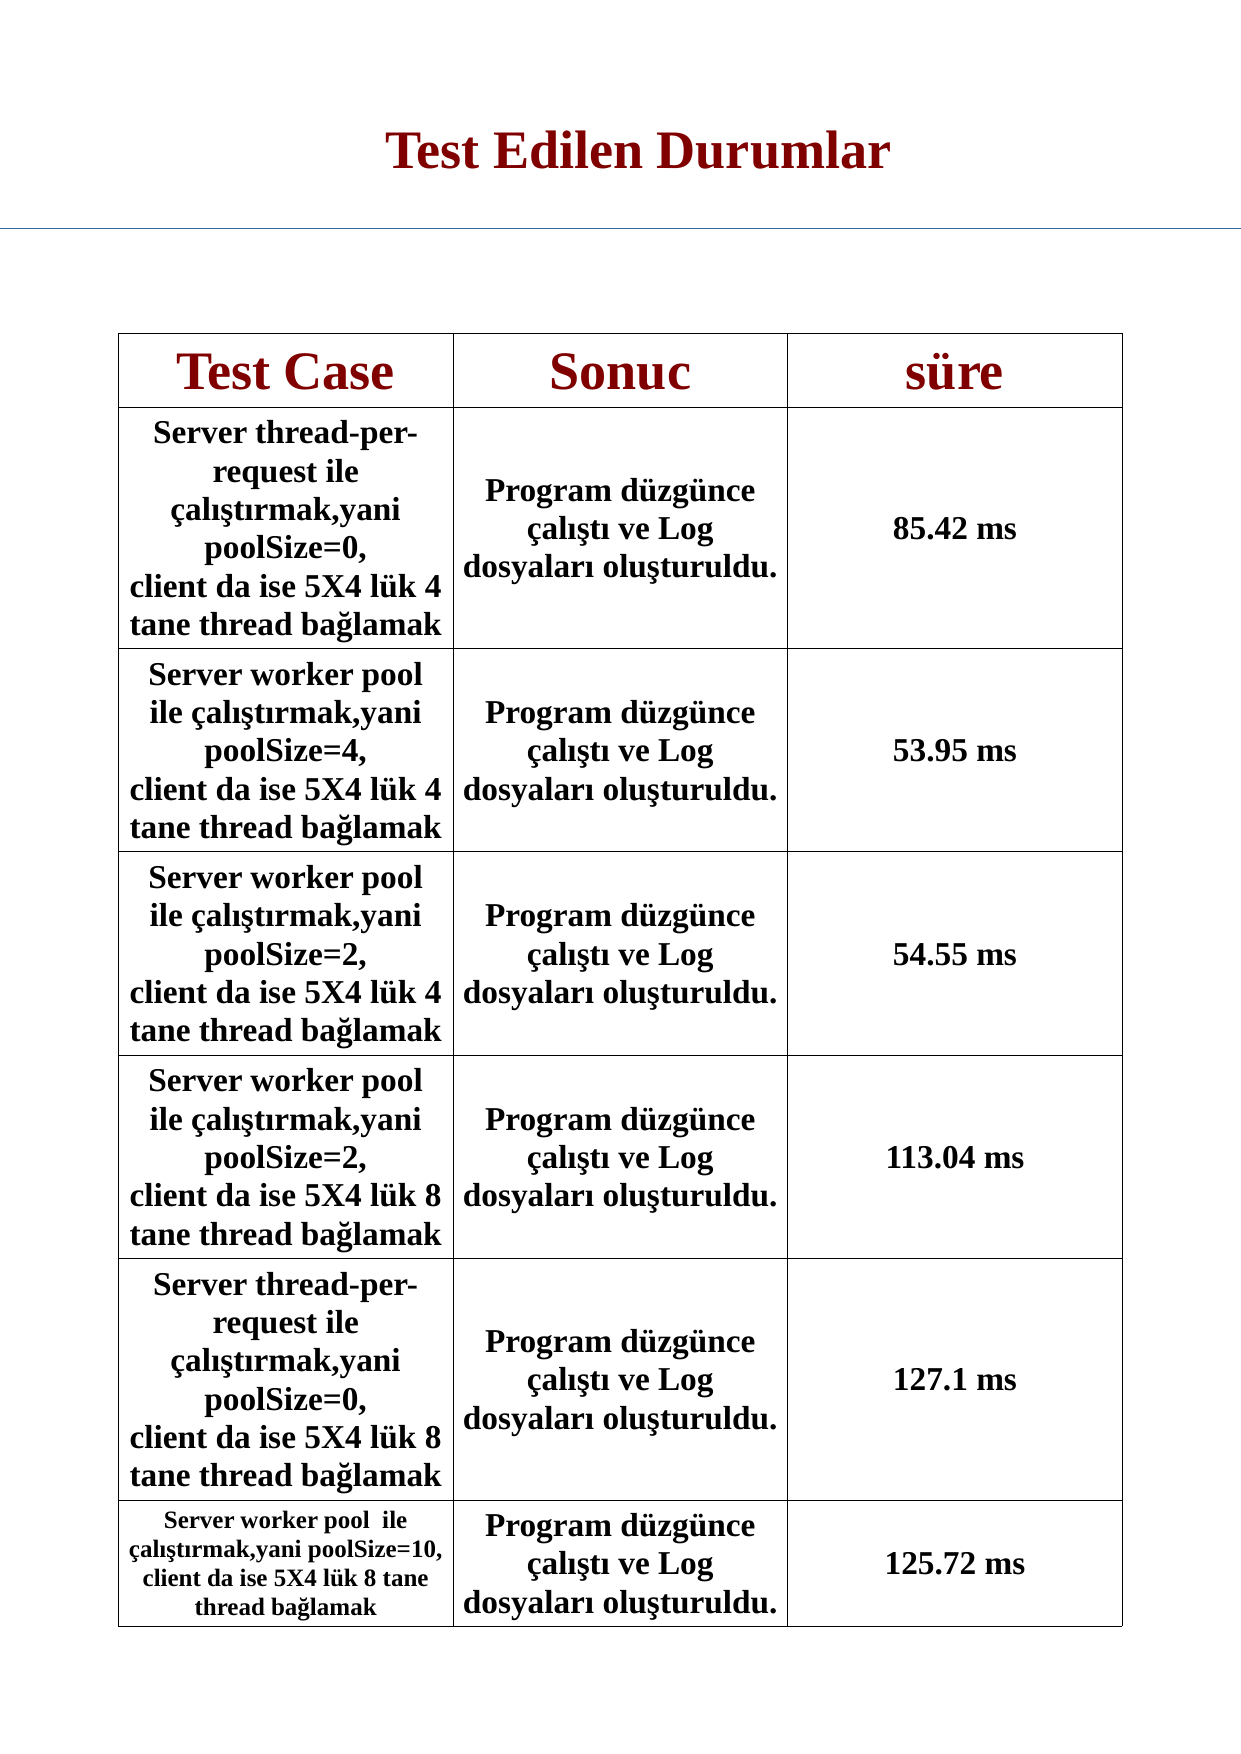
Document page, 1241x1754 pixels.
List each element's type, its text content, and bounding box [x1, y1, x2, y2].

table_cell 85.42 ms [788, 408, 1122, 648]
table_cell 54.55 ms [788, 852, 1122, 1055]
table_cell Program düzgünce çalıştı ve Log dosyaları oluşturuldu. [454, 1259, 787, 1499]
table_header Test Case [119, 334, 453, 407]
table_cell 53.95 ms [788, 649, 1122, 851]
table_cell 127.1 ms [788, 1259, 1122, 1499]
text Test Edilen Durumlar [154, 118, 1122, 180]
table_cell Server worker pool ile çalıştırmak,yani poolSize=2, client da ise 5X4 lük 4 tane thread bağlamak [119, 852, 453, 1055]
table_cell Program düzgünce çalıştı ve Log dosyaları oluşturuldu. [454, 408, 787, 648]
table_cell Program düzgünce çalıştı ve Log dosyaları oluşturuldu. [454, 852, 787, 1055]
table_cell Program düzgünce çalıştı ve Log dosyaları oluşturuldu. [454, 649, 787, 851]
table_cell Server worker pool ile çalıştırmak,yani poolSize=2, client da ise 5X4 lük 8 tane thread bağlamak [119, 1056, 453, 1258]
table_cell Server thread-per-request ile çalıştırmak,yani poolSize=0, client da ise 5X4 lük 8 tane thread bağlamak [119, 1259, 453, 1499]
table_cell 113.04 ms [788, 1056, 1122, 1258]
table_cell Server thread-per-request ile çalıştırmak,yani poolSize=0, client da ise 5X4 lük 4 tane thread bağlamak [119, 408, 453, 648]
table_cell Program düzgünce çalıştı ve Log dosyaları oluşturuldu. [454, 1501, 787, 1626]
table_cell Program düzgünce çalıştı ve Log dosyaları oluşturuldu. [454, 1056, 787, 1258]
table_cell Server worker pool ile çalıştırmak,yani poolSize=4, client da ise 5X4 lük 4 tane thread bağlamak [119, 649, 453, 851]
table_cell Server worker pool ile çalıştırmak,yani poolSize=10, client da ise 5X4 lük 8 tane thread bağlamak [119, 1501, 453, 1626]
table_header süre [788, 334, 1122, 407]
table_cell 125.72 ms [788, 1501, 1122, 1626]
table_header Sonuc [454, 334, 787, 407]
